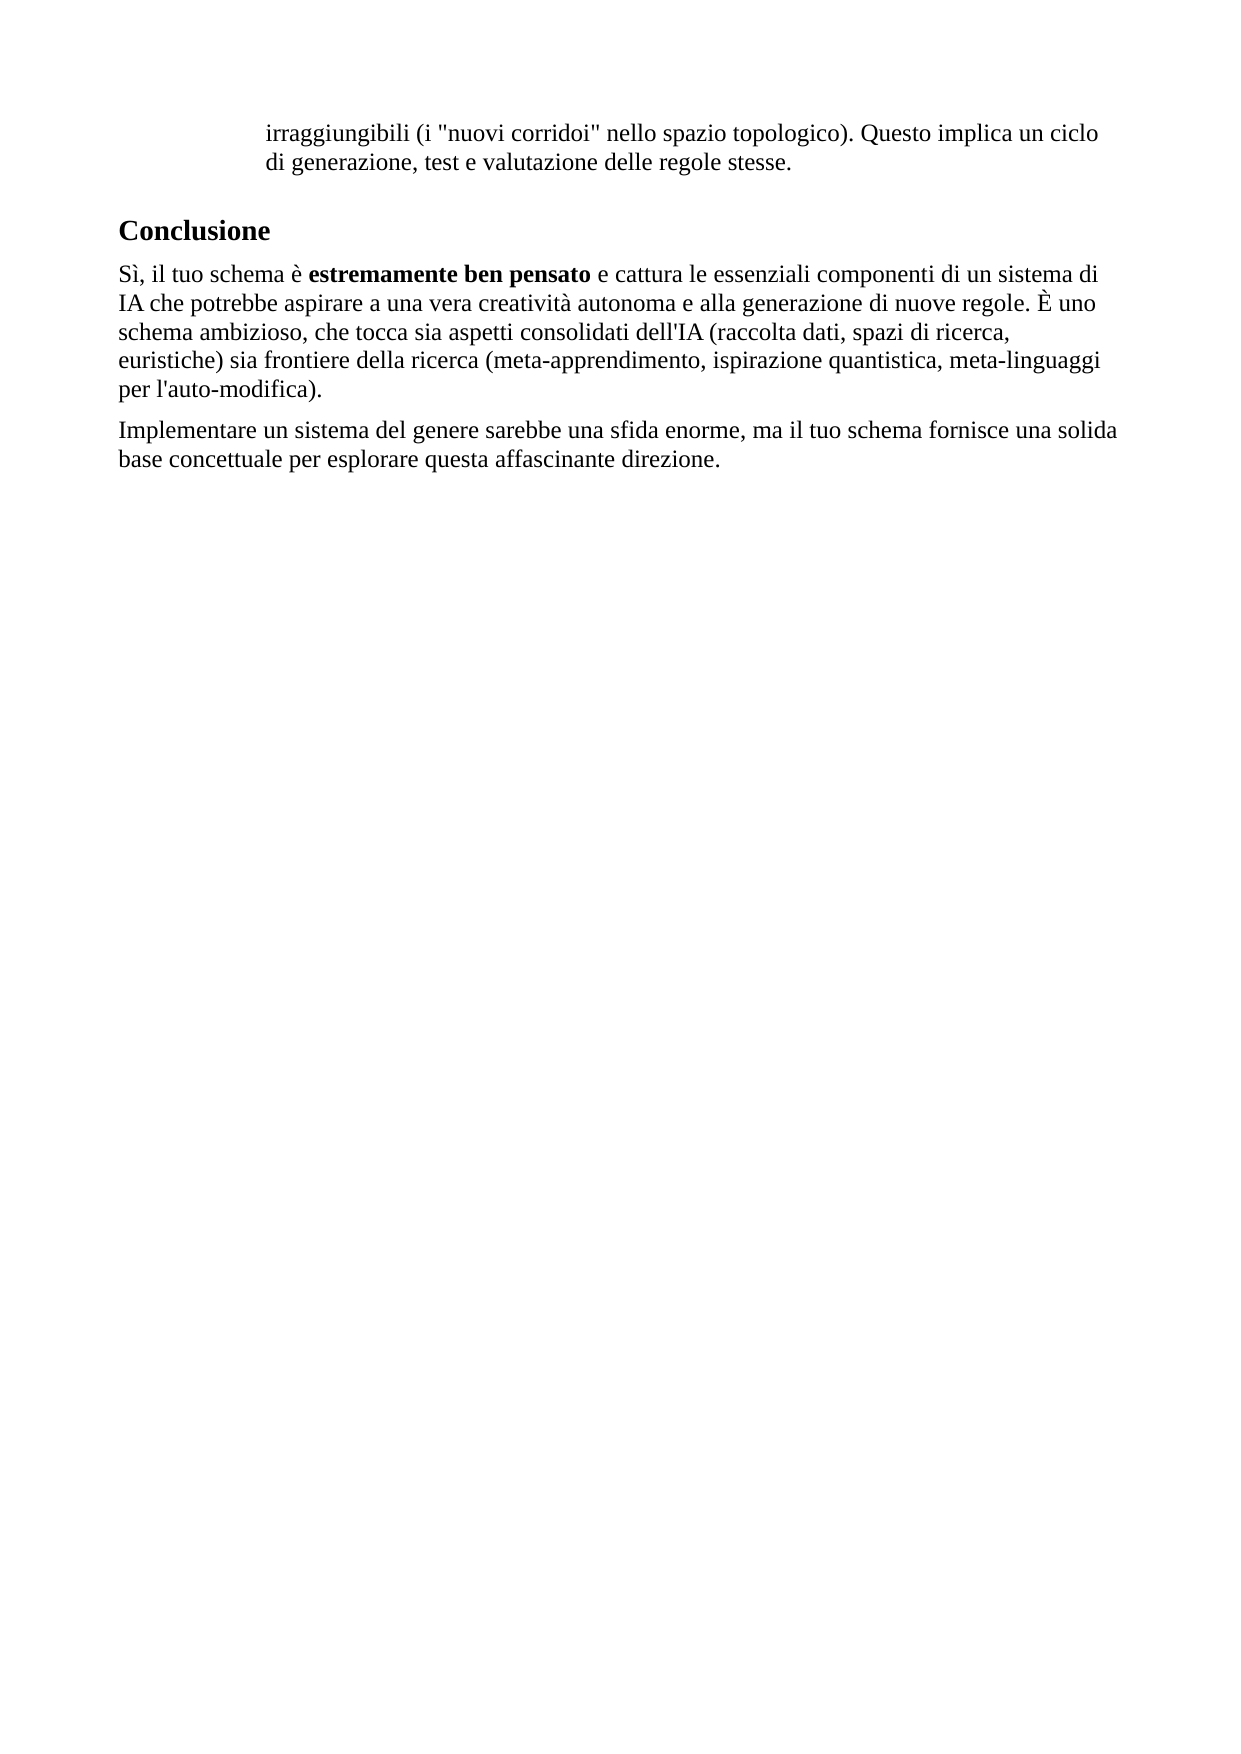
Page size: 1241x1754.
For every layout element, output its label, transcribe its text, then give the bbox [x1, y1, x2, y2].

text Sì, il tuo schema è estremamente ben pensato e cattura le essenziali componenti di un sistema di IA che potrebbe aspirare a una vera creatività autonoma e alla generazione di nuove regole. È uno schema ambizioso, che tocca sia aspetti consolidati dell'IA (raccolta dati, spazi di ricerca, euristiche) sia frontiere della ricerca (meta-apprendimento, ispirazione quantistica, meta-linguaggi per l'auto-modifica). [118, 259, 1122, 403]
subtitle Conclusione [118, 213, 1122, 247]
list irraggiungibili (i "nuovi corridoi" nello spazio topologico). Questo implica un ciclo di generazione, test e valutazione delle regole stesse. [236, 118, 1122, 176]
text Implementare un sistema del genere sarebbe una sfida enorme, ma il tuo schema fornisce una solida base concettuale per esplorare questa affascinante direzione. [118, 415, 1122, 473]
